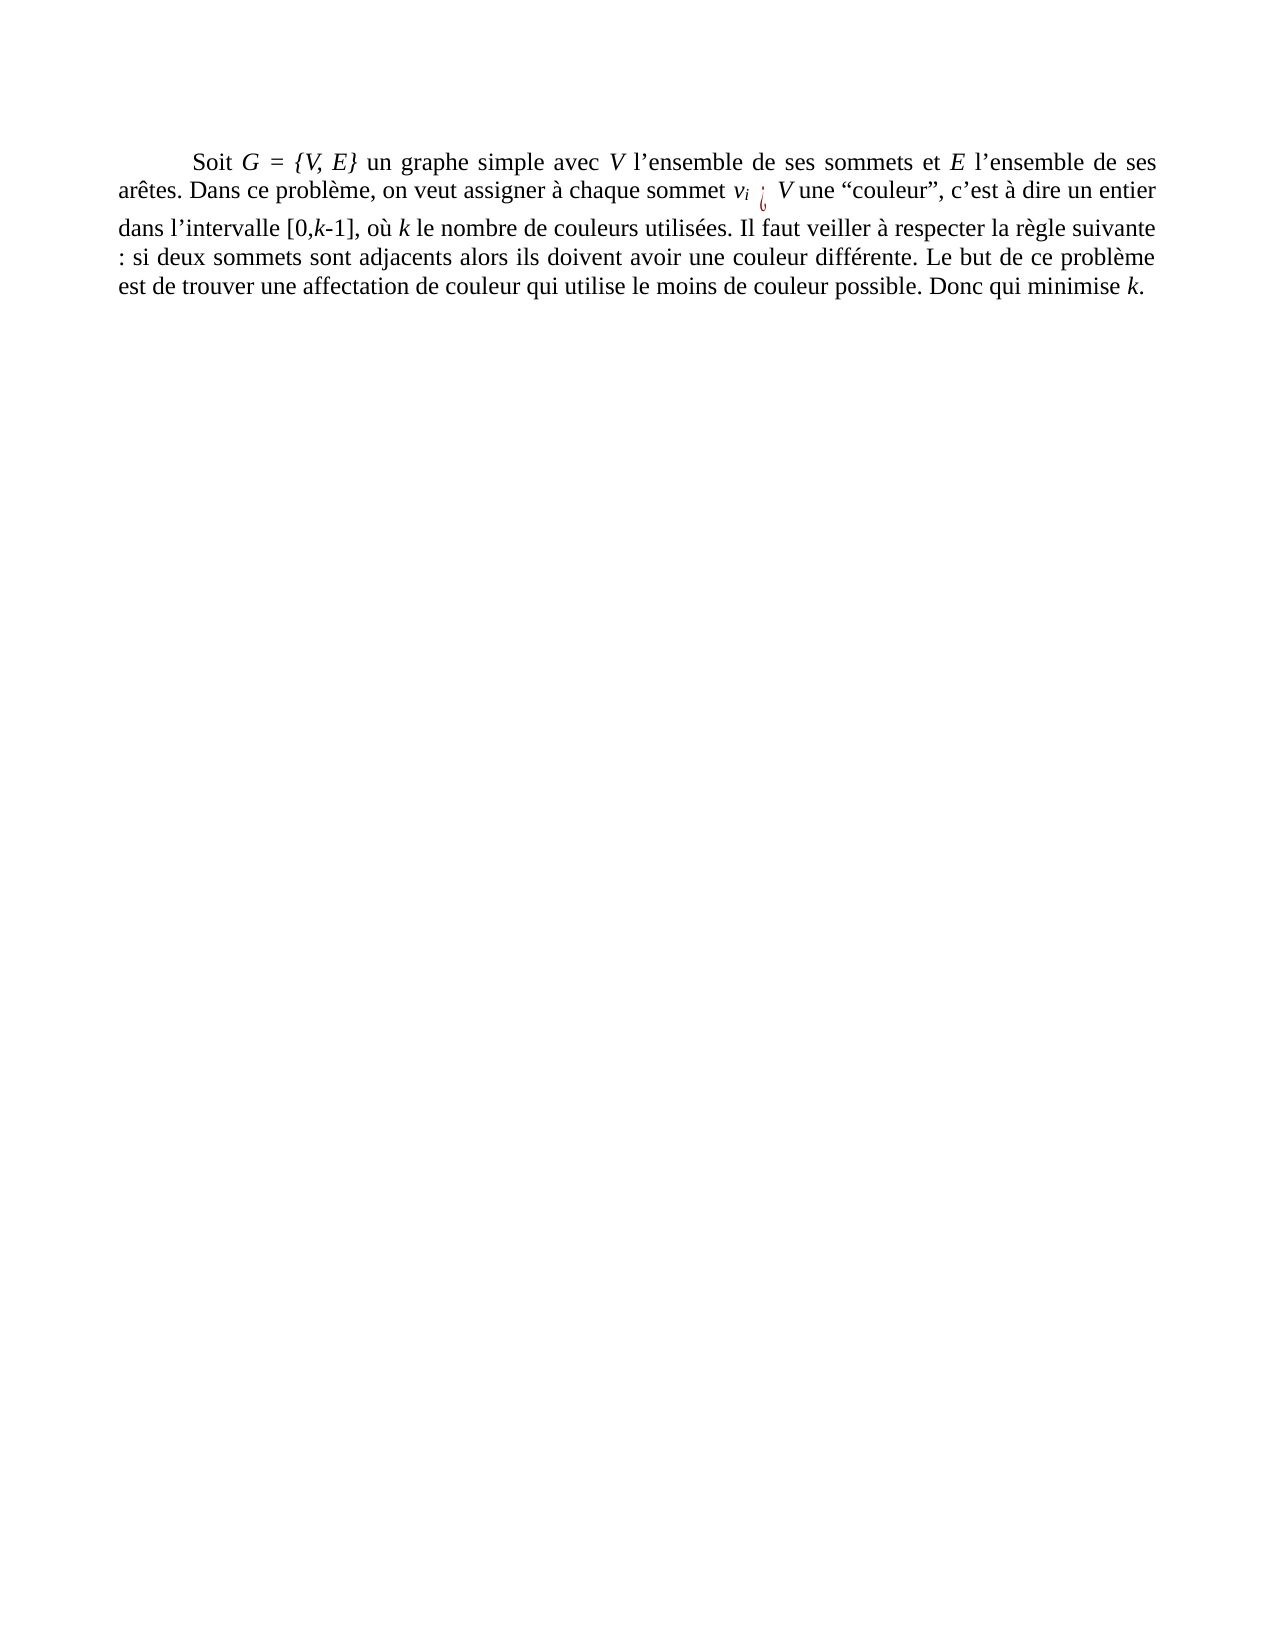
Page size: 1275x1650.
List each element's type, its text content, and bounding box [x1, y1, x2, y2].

text Soit G = {V, E} un graphe simple avec V l’ensemble de ses sommets et E l’ensemble de ses arêtes. Dans ce problème, on veut assigner à chaque sommet vi V une “couleur”, c’est à dire un entier dans l’intervalle [0,k-1], où k le nombre de couleurs utilisées. Il faut veiller à respecter la règle suivante : si deux sommets sont adjacents alors ils doivent avoir une couleur différente. Le but de ce problème est de trouver une affectation de couleur qui utilise le moins de couleur possible. Donc qui minimise k. [118, 147, 1157, 299]
